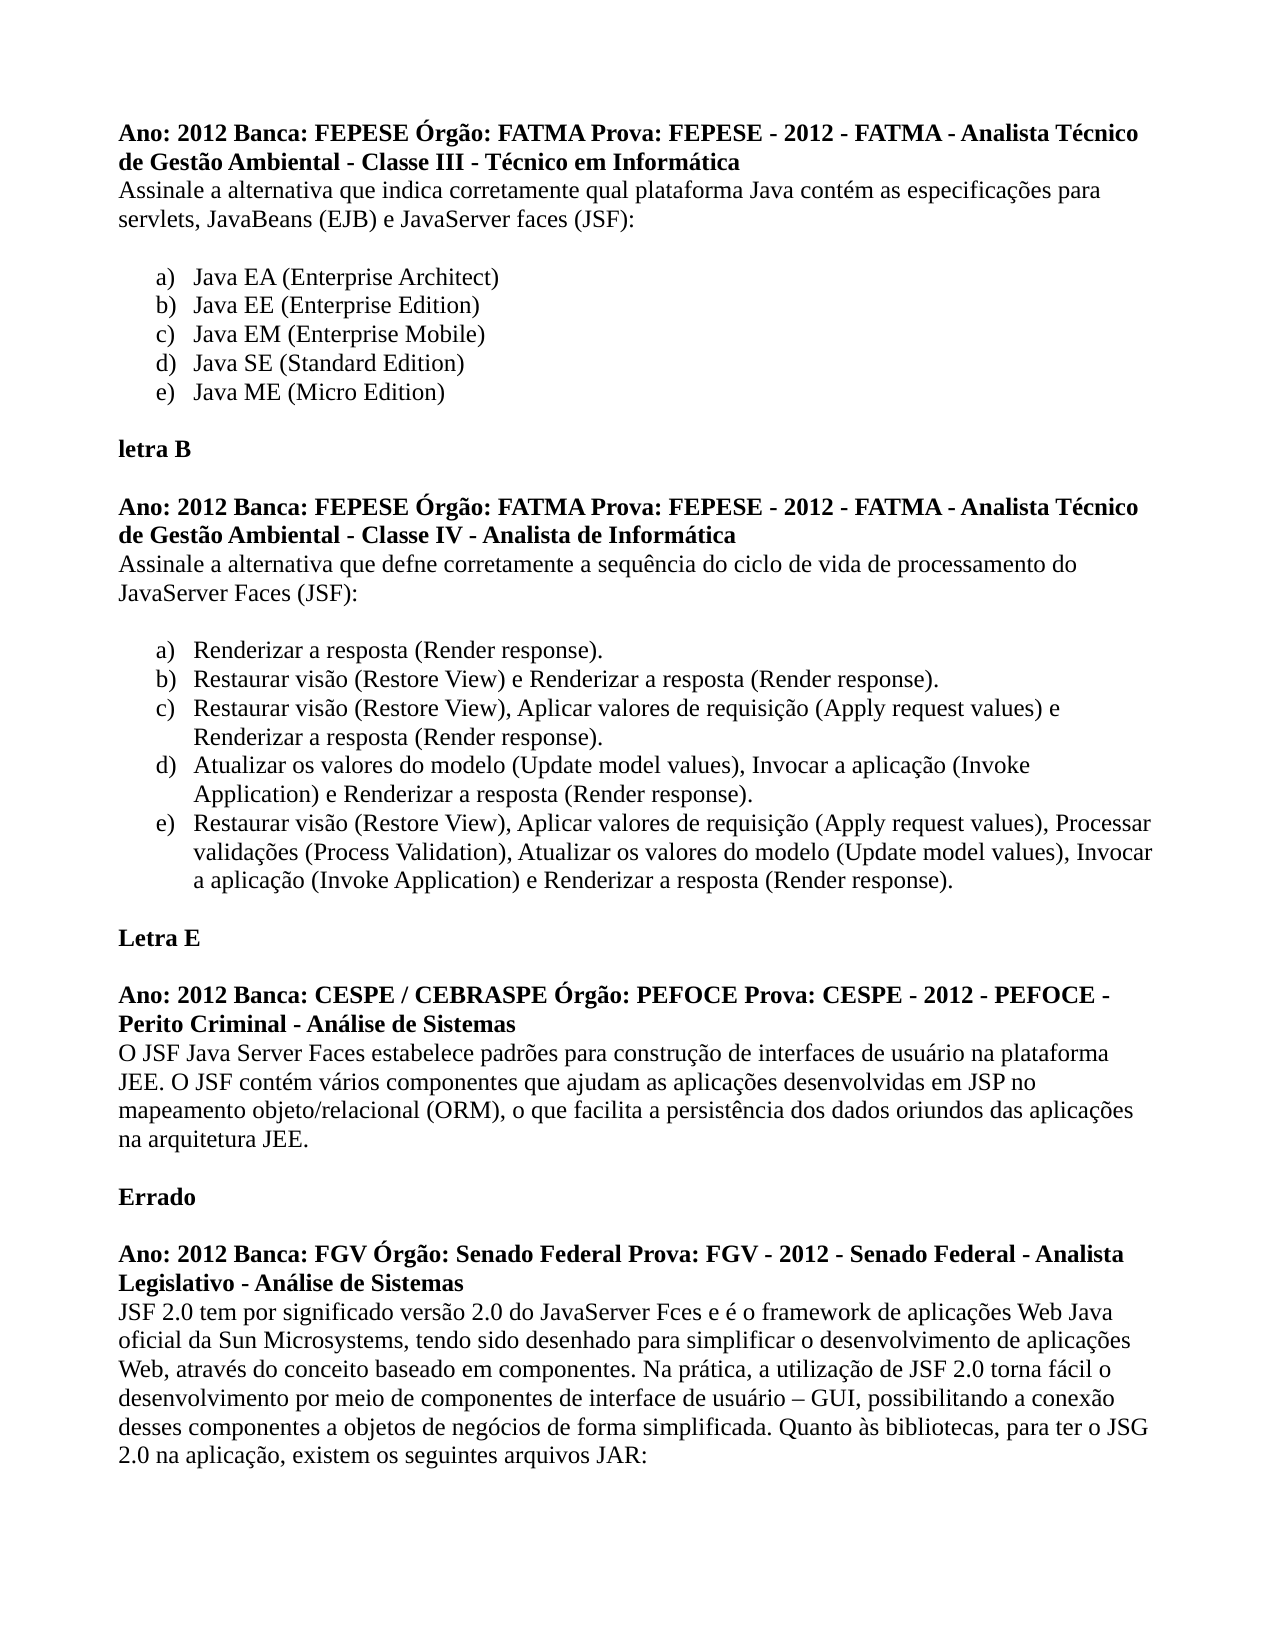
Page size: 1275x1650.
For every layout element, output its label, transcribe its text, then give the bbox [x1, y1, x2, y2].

list Atualizar os valores do modelo (Update model values), Invocar a aplicação (Invoke Application) e Renderizar a resposta (Render response). [156, 751, 1157, 808]
text Errado [118, 1182, 1157, 1211]
text Ano: 2012 Banca: FEPESE Órgão: FATMA Prova: FEPESE - 2012 - FATMA - Analista Técnico de Gestão Ambiental - Classe IV - Analista de Informática [118, 492, 1157, 549]
text Ano: 2012 Banca: FGV Órgão: Senado Federal Prova: FGV - 2012 - Senado Federal - Analista Legislativo - Análise de Sistemas [118, 1239, 1157, 1297]
list Java EA (Enterprise Architect) [156, 262, 1157, 291]
list Java SE (Standard Edition) [156, 348, 1157, 377]
list Restaurar visão (Restore View), Aplicar valores de requisição (Apply request values), Processar validações (Process Validation), Atualizar os valores do modelo (Update model values), Invocar a aplicação (Invoke Application) e Renderizar a resposta (Render response). [156, 808, 1157, 894]
text letra B [118, 434, 1157, 463]
text Ano: 2012 Banca: CESPE / CEBRASPE Órgão: PEFOCE Prova: CESPE - 2012 - PEFOCE - Perito Criminal - Análise de Sistemas [118, 981, 1157, 1038]
list Restaurar visão (Restore View) e Renderizar a resposta (Render response). [156, 664, 1157, 693]
text JSF 2.0 tem por significado versão 2.0 do JavaServer Fces e é o framework de aplicações Web Java oficial da Sun Microsystems, tendo sido desenhado para simplificar o desenvolvimento de aplicações Web, através do conceito baseado em componentes. Na prática, a utilização de JSF 2.0 torna fácil o desenvolvimento por meio de componentes de interface de usuário – GUI, possibilitando a conexão desses componentes a objetos de negócios de forma simplificada. Quanto às bibliotecas, para ter o JSG 2.0 na aplicação, existem os seguintes arquivos JAR: [118, 1297, 1157, 1469]
text Letra E [118, 923, 1157, 952]
list Renderizar a resposta (Render response). [156, 636, 1157, 664]
text Assinale a alternativa que defne corretamente a sequência do ciclo de vida de processamento do JavaServer Faces (JSF): [118, 549, 1157, 607]
list Java EE (Enterprise Edition) [156, 291, 1157, 319]
text Assinale a alternativa que indica corretamente qual plataforma Java contém as especificações para servlets, JavaBeans (EJB) e JavaServer faces (JSF): [118, 176, 1157, 233]
list Java ME (Micro Edition) [156, 377, 1157, 406]
list Restaurar visão (Restore View), Aplicar valores de requisição (Apply request values) e Renderizar a resposta (Render response). [156, 693, 1157, 751]
list Java EM (Enterprise Mobile) [156, 319, 1157, 348]
text Ano: 2012 Banca: FEPESE Órgão: FATMA Prova: FEPESE - 2012 - FATMA - Analista Técnico de Gestão Ambiental - Classe III - Técnico em Informática [118, 118, 1157, 176]
text O JSF Java Server Faces estabelece padrões para construção de interfaces de usuário na plataforma JEE. O JSF contém vários componentes que ajudam as aplicações desenvolvidas em JSP no mapeamento objeto/relacional (ORM), o que facilita a persistência dos dados oriundos das aplicações na arquitetura JEE. [118, 1038, 1157, 1153]
